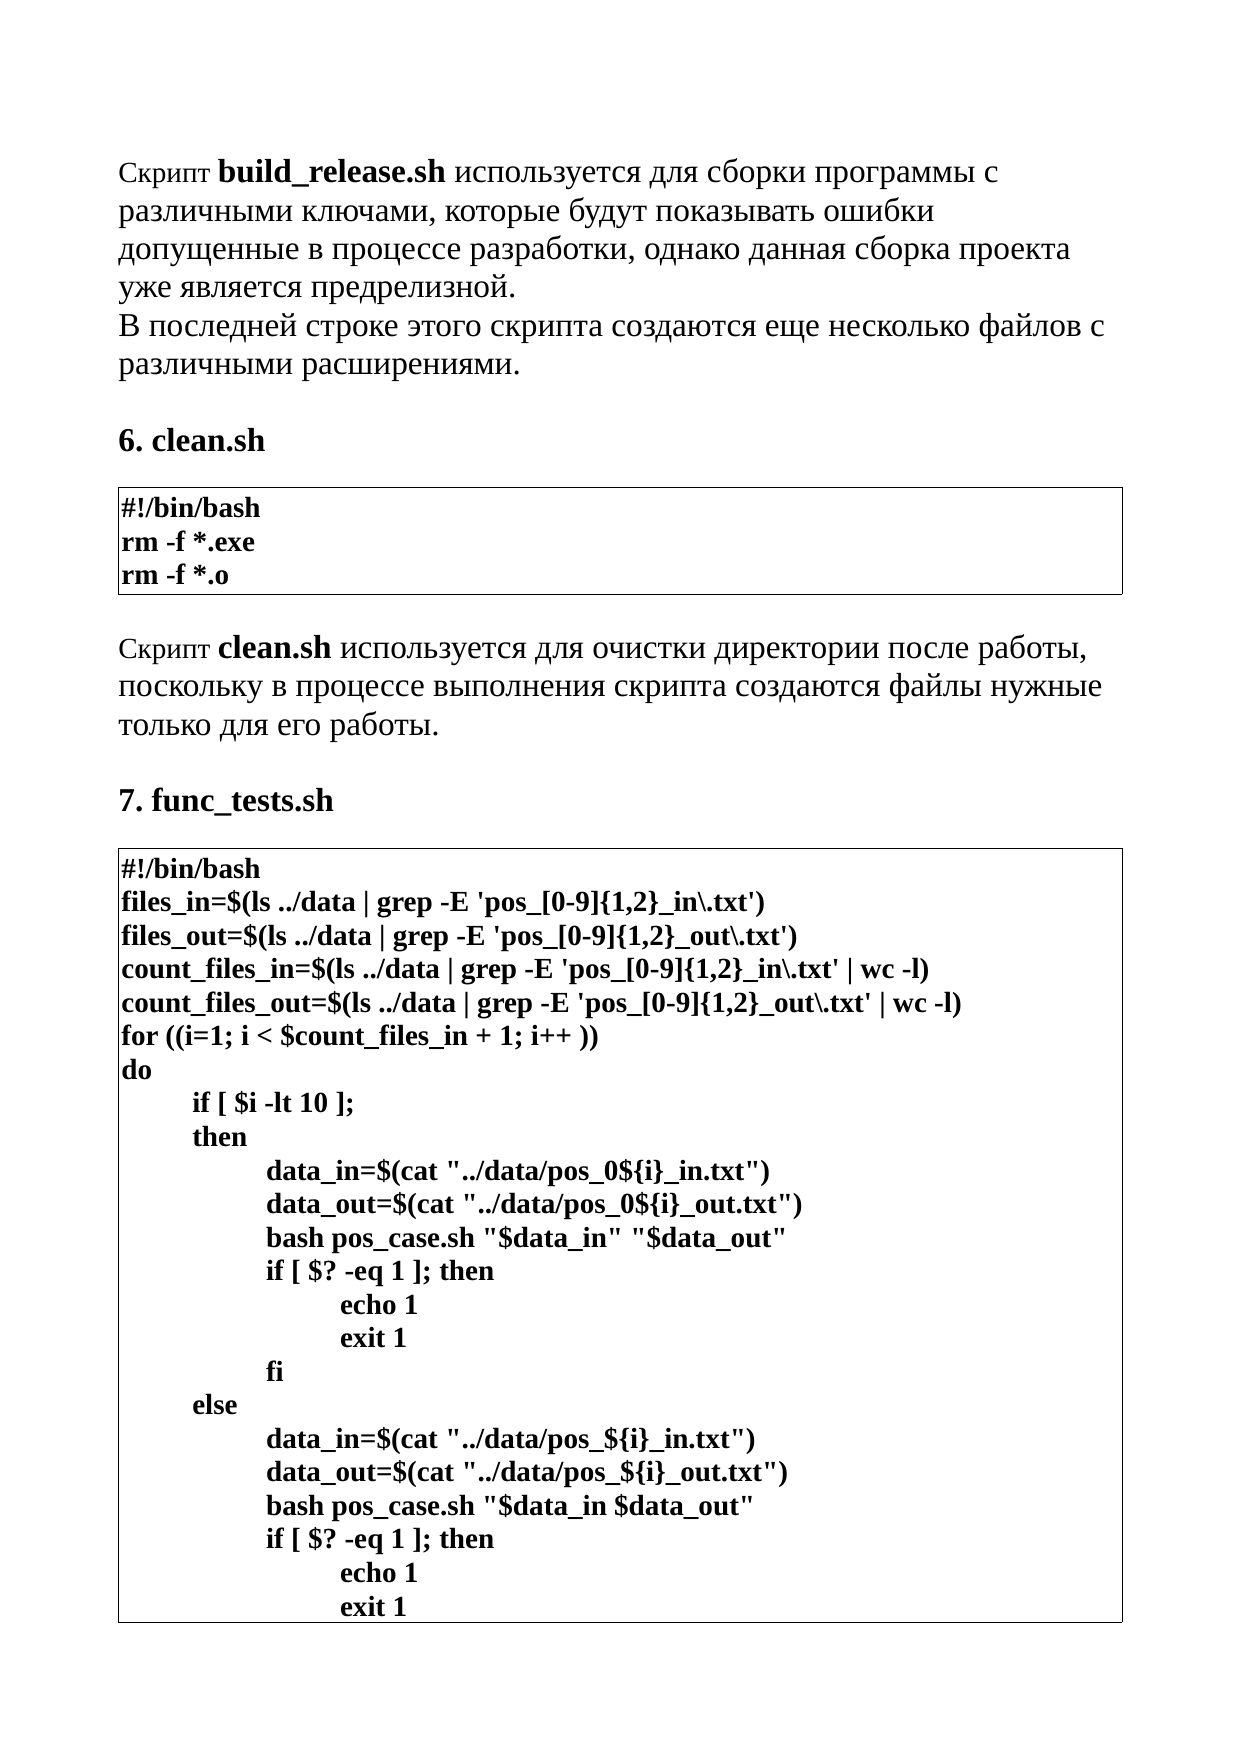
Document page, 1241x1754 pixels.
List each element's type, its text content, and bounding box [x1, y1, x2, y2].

text count_files_out=$(ls ../data | grep -E 'pos_[0-9]{1,2}_out\.txt' | wc -l) [119, 982, 1122, 1015]
text else [119, 1384, 1122, 1418]
text #!/bin/bash [119, 488, 1122, 521]
text echo 1 [119, 1552, 1122, 1586]
text data_in=$(cat "../data/pos_0${i}_in.txt") [119, 1149, 1122, 1183]
text exit 1 [119, 1586, 1122, 1622]
text if [ $? -eq 1 ]; then [119, 1250, 1122, 1284]
text files_in=$(ls ../data | grep -E 'pos_[0-9]{1,2}_in\.txt') [119, 881, 1122, 915]
text exit 1 [119, 1317, 1122, 1351]
text data_out=$(cat "../data/pos_0${i}_out.txt") [119, 1183, 1122, 1217]
text bash pos_case.sh "$data_in" "$data_out" [119, 1217, 1122, 1250]
text data_in=$(cat "../data/pos_${i}_in.txt") [119, 1418, 1122, 1451]
text #!/bin/bash [119, 849, 1122, 881]
text for ((i=1; i < $count_files_in + 1; i++ )) [119, 1015, 1122, 1049]
text Скрипт build_release.sh используется для сборки программы с различными ключами, которые будут показывать ошибки допущенные в процессе разработки, однако данная сборка проекта уже является предрелизной. [118, 152, 1122, 305]
text if [ $? -eq 1 ]; then [119, 1518, 1122, 1552]
text rm -f *.o [119, 554, 1122, 594]
text fi [119, 1351, 1122, 1384]
text В последней строке этого скрипта создаются еще несколько файлов с различными расширениями. [118, 305, 1122, 382]
text bash pos_case.sh "$data_in $data_out" [119, 1485, 1122, 1518]
text echo 1 [119, 1284, 1122, 1317]
text if [ $i -lt 10 ]; [119, 1082, 1122, 1116]
text then [119, 1116, 1122, 1149]
text Скрипт clean.sh используется для очистки директории после работы, поскольку в процессе выполнения скрипта создаются файлы нужные только для его работы. [118, 627, 1122, 742]
text do [119, 1049, 1122, 1082]
text 6. clean.sh [118, 420, 1122, 458]
text count_files_in=$(ls ../data | grep -E 'pos_[0-9]{1,2}_in\.txt' | wc -l) [119, 948, 1122, 982]
text data_out=$(cat "../data/pos_${i}_out.txt") [119, 1451, 1122, 1485]
text 7. func_tests.sh [118, 781, 1122, 819]
text files_out=$(ls ../data | grep -E 'pos_[0-9]{1,2}_out\.txt') [119, 915, 1122, 948]
text rm -f *.exe [119, 521, 1122, 554]
